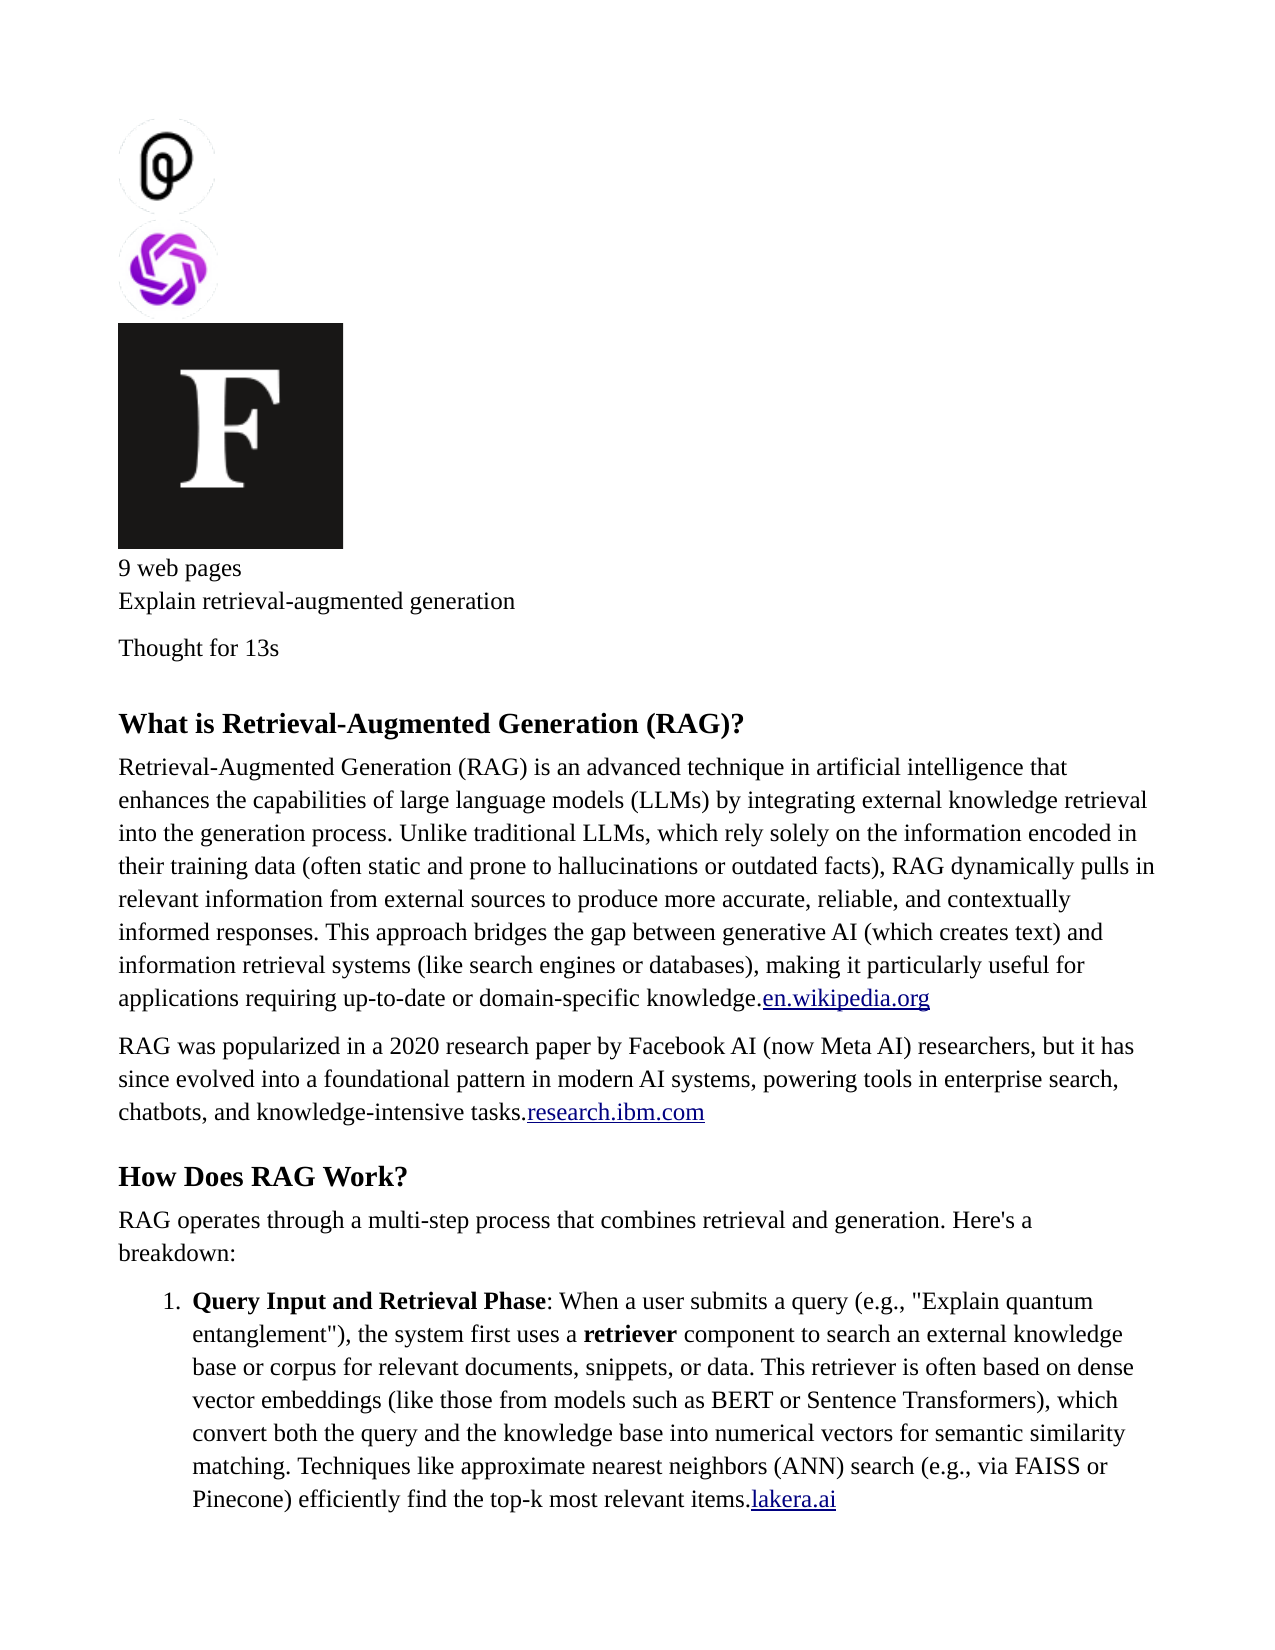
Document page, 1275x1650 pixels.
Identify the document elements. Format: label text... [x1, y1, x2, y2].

text Explain retrieval-augmented generation [118, 586, 1157, 614]
text RAG operates through a multi-step process that combines retrieval and generation. Here's a breakdown: [118, 1205, 1157, 1267]
subtitle What is Retrieval-Augmented Generation (RAG)? [118, 706, 1157, 740]
picture [118, 118, 216, 215]
picture [118, 323, 344, 549]
text Thought for 13s [118, 633, 1157, 662]
text Retrieval-Augmented Generation (RAG) is an advanced technique in artificial intelligence that enhances the capabilities of large language models (LLMs) by integrating external knowledge retrieval into the generation process. Unlike traditional LLMs, which rely solely on the information encoded in their training data (often static and prone to hallucinations or outdated facts), RAG dynamically pulls in relevant information from external sources to produce more accurate, reliable, and contextually informed responses. This approach bridges the gap between generative AI (which creates text) and information retrieval systems (like search engines or databases), making it particularly useful for applications requiring up-to-date or domain-specific knowledge.en.wikipedia.org [118, 752, 1157, 1012]
list Query Input and Retrieval Phase: When a user submits a query (e.g., "Explain quantum entanglement"), the system first uses a retriever component to search an external knowledge base or corpus for relevant documents, snippets, or data. This retriever is often based on dense vector embeddings (like those from models such as BERT or Sentence Transformers), which convert both the query and the knowledge base into numerical vectors for semantic similarity matching. Techniques like approximate nearest neighbors (ANN) search (e.g., via FAISS or Pinecone) efficiently find the top-k most relevant items.lakera.ai [162, 1286, 1157, 1513]
picture [118, 219, 219, 320]
subtitle How Does RAG Work? [118, 1159, 1157, 1193]
text 9 web pages [118, 553, 1157, 582]
text RAG was popularized in a 2020 research paper by Facebook AI (now Meta AI) researchers, but it has since evolved into a foundational pattern in modern AI systems, powering tools in enterprise search, chatbots, and knowledge-intensive tasks.research.ibm.com [118, 1031, 1157, 1126]
